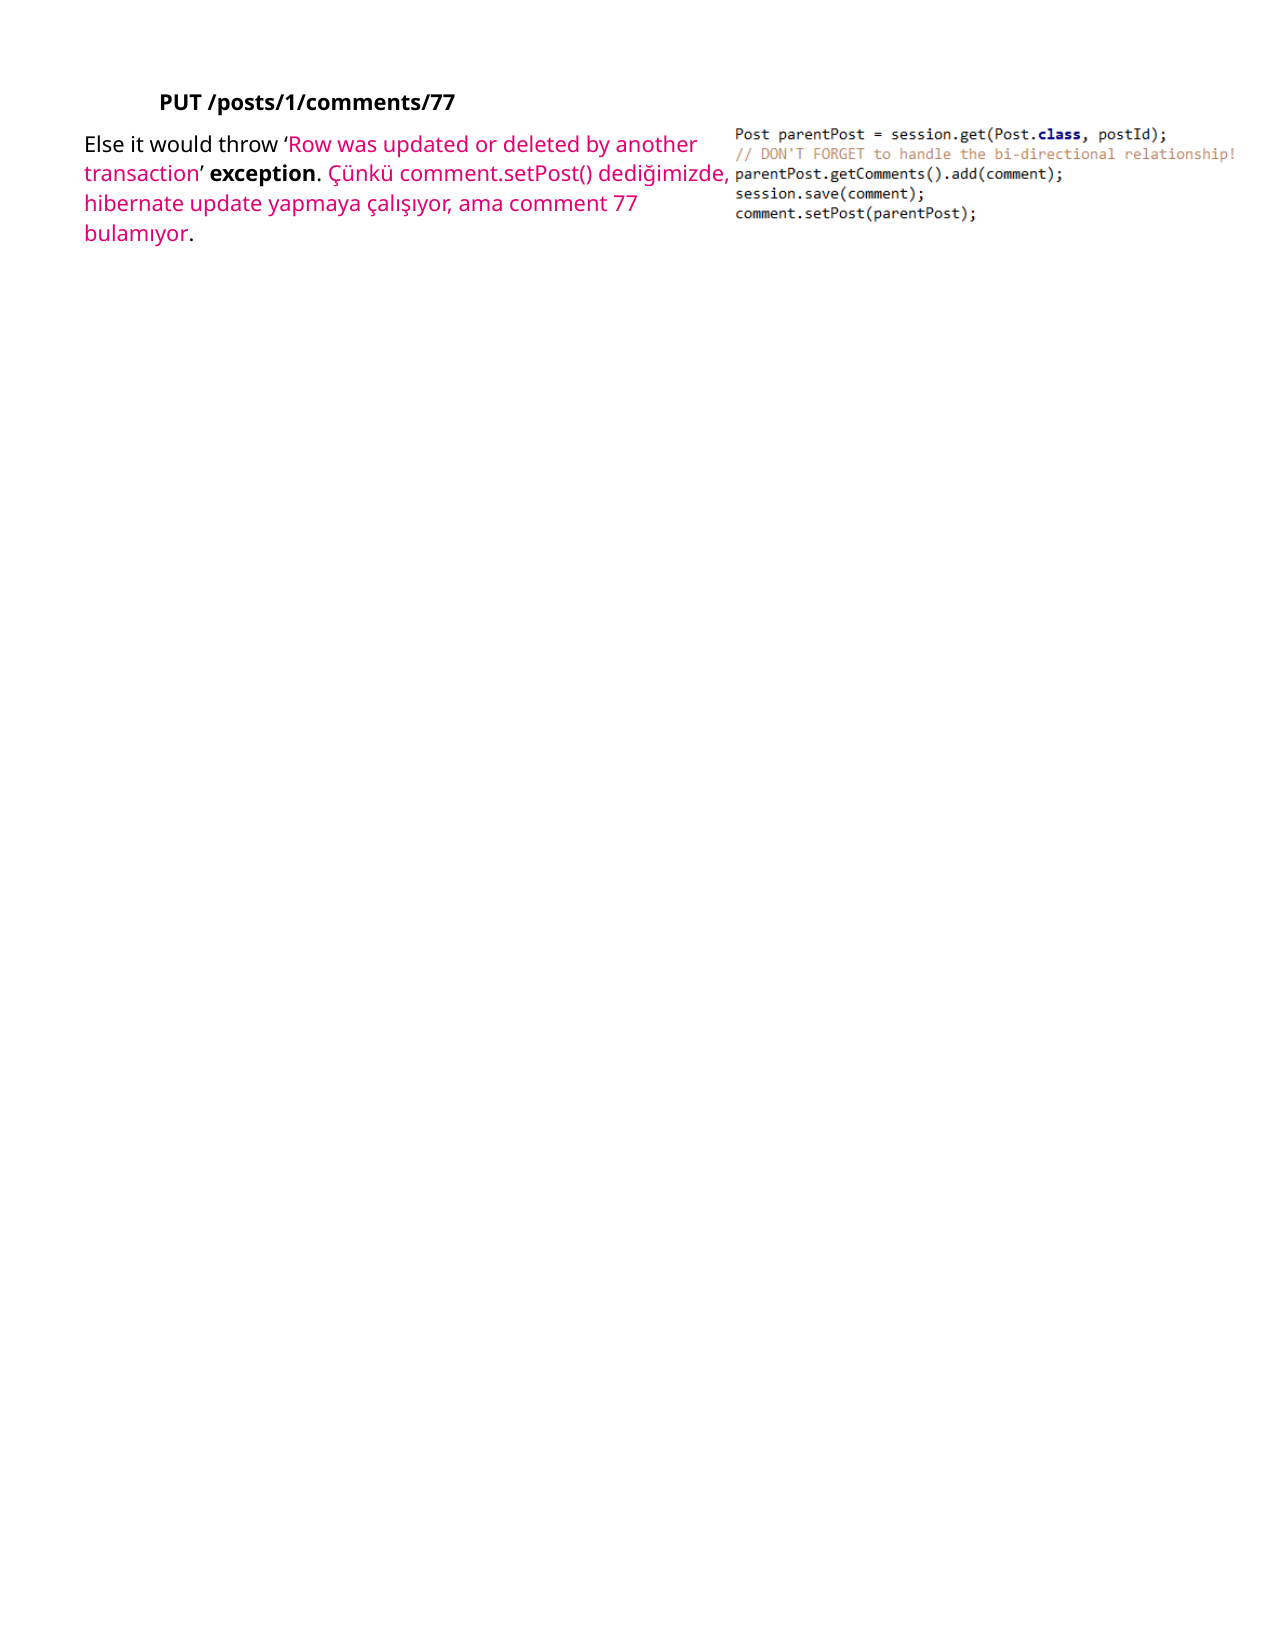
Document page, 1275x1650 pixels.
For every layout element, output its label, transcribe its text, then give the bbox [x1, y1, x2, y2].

picture [733, 125, 1239, 226]
text Else it would throw ‘Row was updated or deleted by another transaction’ exception. Çünkü comment.setPost() dediğimizde, hibernate update yapmaya çalışıyor, ama comment 77 bulamıyor. [84, 129, 1188, 248]
text PUT /posts/1/comments/77 [84, 87, 1188, 117]
